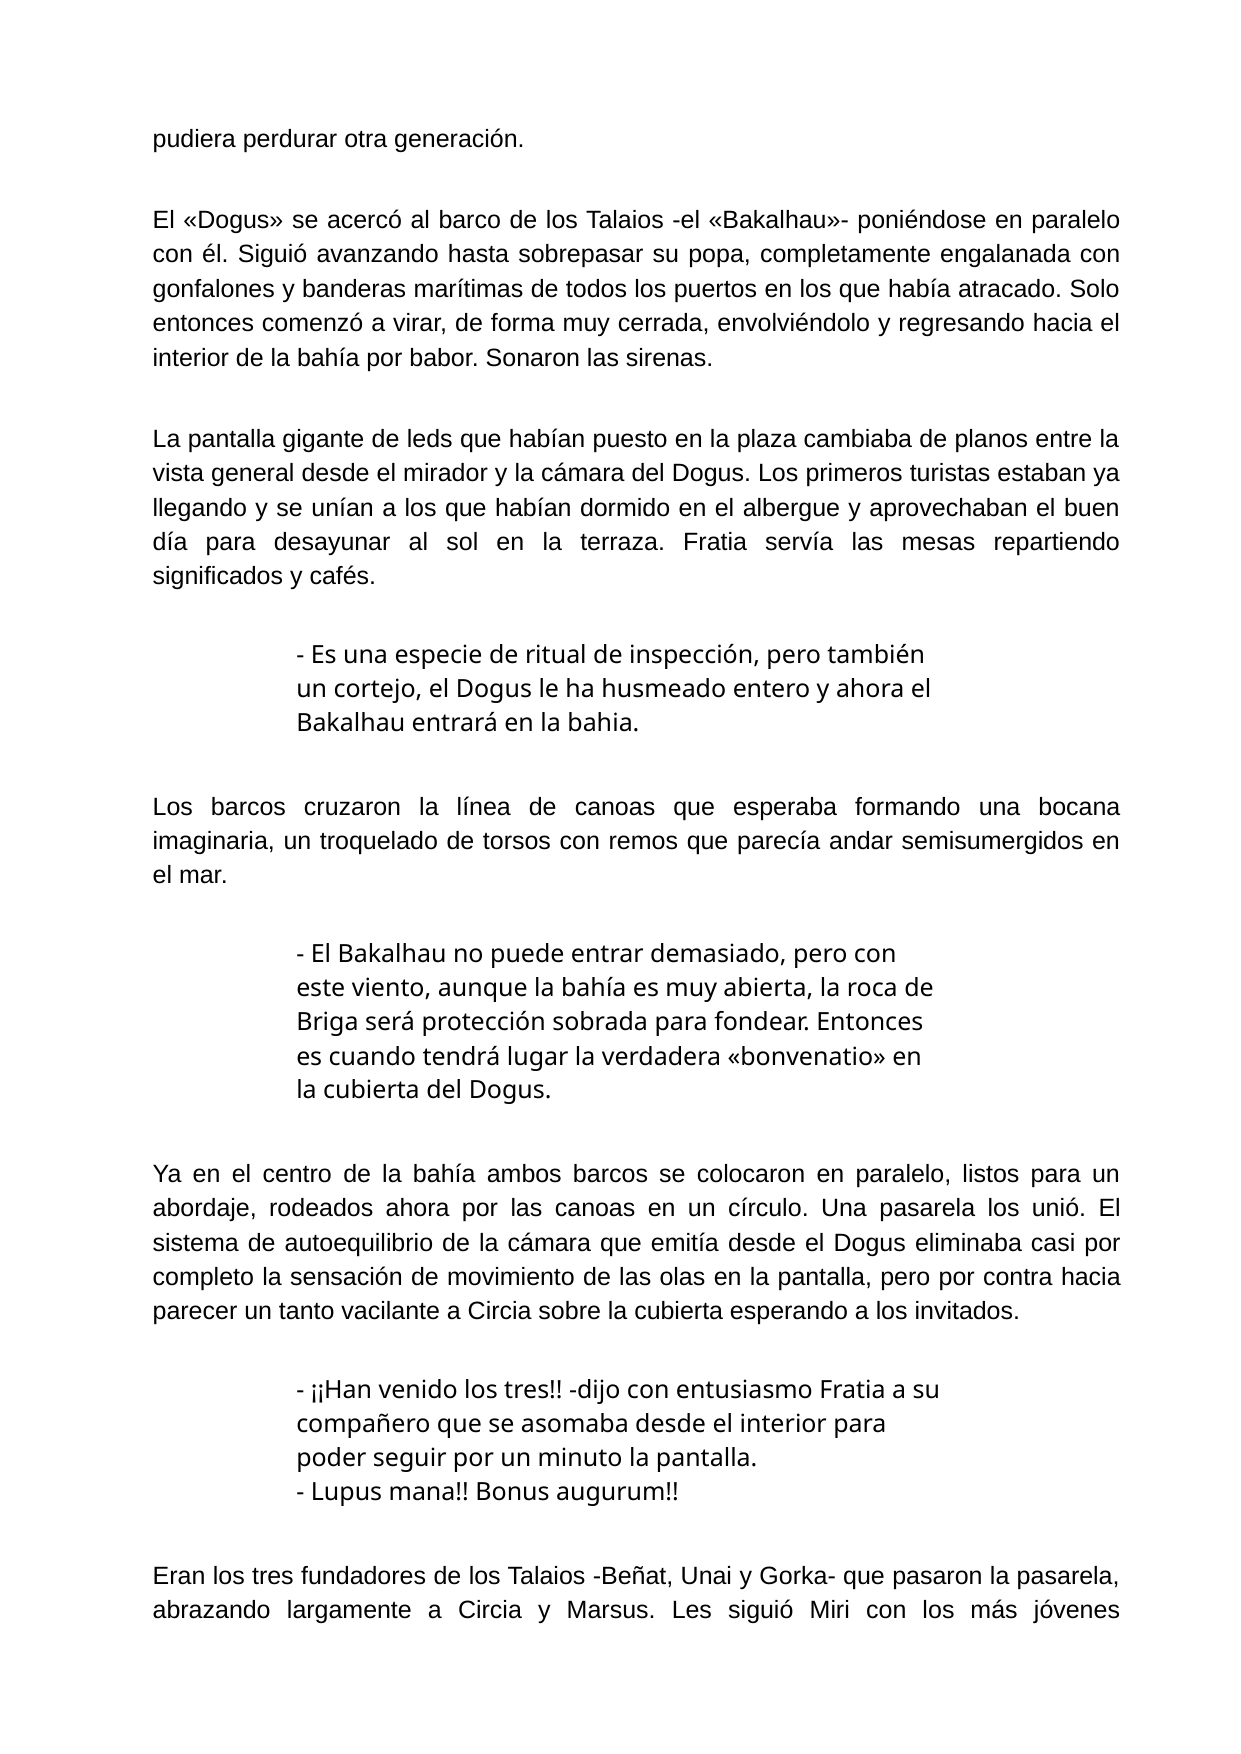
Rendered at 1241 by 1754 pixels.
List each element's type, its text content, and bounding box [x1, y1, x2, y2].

text - ¡¡Han venido los tres!! -dijo con entusiasmo Fratia a su compañero que se asomaba desde el interior para poder seguir por un minuto la pantalla. - Lupus mana!! Bonus augurum!! [296, 1372, 944, 1508]
text - El Bakalhau no puede entrar demasiado, pero con este viento, aunque la bahía es muy abierta, la roca de Briga será protección sobrada para fondear. Entonces es cuando tendrá lugar la verdadera «bonvenatio» en la cubierta del Dogus. [296, 936, 944, 1106]
text El «Dogus» se acercó al barco de los Talaios -el «Bakalhau»- poniéndose en paralelo con él. Siguió avanzando hasta sobrepasar su popa, completamente engalanada con gonfalones y banderas marítimas de todos los puertos en los que había atracado. Solo entonces comenzó a virar, de forma muy cerrada, envolviéndolo y regresando hacia el interior de la bahía por babor. Sonaron las sirenas. [152, 199, 1122, 371]
text Eran los tres fundadores de los Talaios -Beñat, Unai y Gorka- que pasaron la pasarela, abrazando largamente a Circia y Marsus. Les siguió Miri con los más jóvenes [152, 1555, 1122, 1624]
text Los barcos cruzaron la línea de canoas que esperaba formando una bocana imaginaria, un troquelado de torsos con remos que parecía andar semisumergidos en el mar. [152, 786, 1122, 889]
text - Es una especie de ritual de inspección, pero también un cortejo, el Dogus le ha husmeado entero y ahora el Bakalhau entrará en la bahia. [296, 637, 944, 739]
text La pantalla gigante de leds que habían puesto en la plaza cambiaba de planos entre la vista general desde el mirador y la cámara del Dogus. Los primeros turistas estaban ya llegando y se unían a los que habían dormido en el albergue y aprovechaban el buen día para desayunar al sol en la terraza. Fratia servía las mesas repartiendo significados y cafés. [152, 418, 1122, 590]
text Ya en el centro de la bahía ambos barcos se colocaron en paralelo, listos para un abordaje, rodeados ahora por las canoas en un círculo. Una pasarela los unió. El sistema de autoequilibrio de la cámara que emitía desde el Dogus eliminaba casi por completo la sensación de movimiento de las olas en la pantalla, pero por contra hacia parecer un tanto vacilante a Circia sobre la cubierta esperando a los invitados. [152, 1153, 1122, 1325]
text pudiera perdurar otra generación. [152, 118, 1122, 152]
